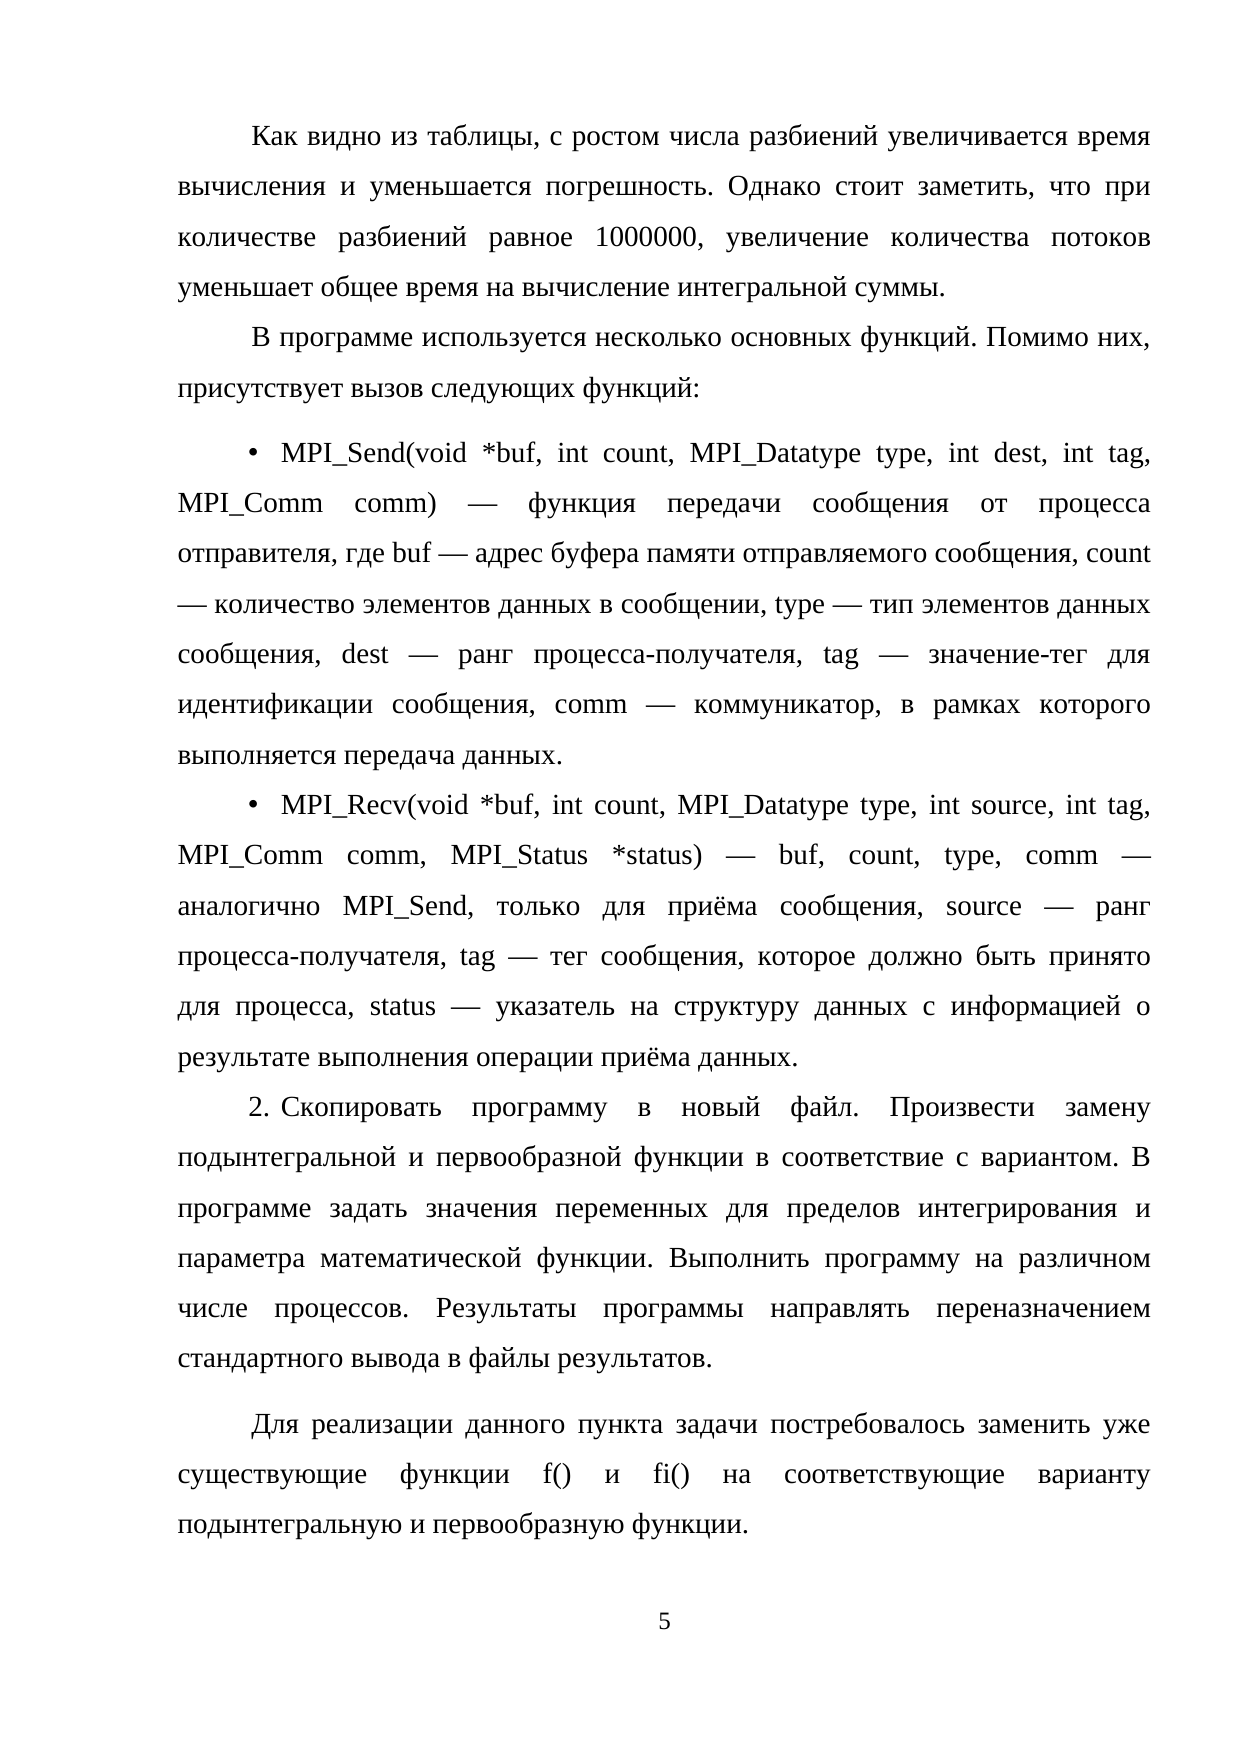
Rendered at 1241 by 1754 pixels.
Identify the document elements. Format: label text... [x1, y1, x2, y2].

list MPI_Recv(void *buf, int count, MPI_Datatype type, int source, int tag, MPI_Comm comm, MPI_Status *status) — buf, count, type, comm — аналогично MPI_Send, только для приёма сообщения, source — ранг процесса-получателя, tag — тег сообщения, которое должно быть принято для процесса, status — указатель на структуру данных с информацией о результате выполнения операции приёма данных. [177, 787, 1152, 1072]
text В программе используется несколько основных функций. Помимо них, присутствует вызов следующих функций: [177, 319, 1152, 403]
text Как видно из таблицы, с ростом числа разбиений увеличивается время вычисления и уменьшается погрешность. Однако стоит заметить, что при количестве разбиений равное 1000000, увеличение количества потоков уменьшает общее время на вычисление интегральной суммы. [177, 118, 1152, 303]
text Для реализации данного пункта задачи постребовалось заменить уже существующие функции f() и fi() на соответствующие варианту подынтегральную и первообразную функции. [177, 1406, 1152, 1540]
list MPI_Send(void *buf, int count, MPI_Datatype type, int dest, int tag, MPI_Comm comm) — функция передачи сообщения от процесса отправителя, где buf — адрес буфера памяти отправляемого сообщения, count — количество элементов данных в сообщении, type — тип элементов данных сообщения, dest — ранг процесса-получателя, tag — значение-тег для идентификации сообщения, comm — коммуникатор, в рамках которого выполняется передача данных. [177, 435, 1152, 770]
list Скопировать программу в новый файл. Произвести замену подынтегральной и первообразной функции в соответствие с вариантом. В программе задать значения переменных для пределов интегрирования и параметра математической функции. Выполнить программу на различном числе процессов. Результаты программы направлять переназначением стандартного вывода в файлы результатов. [177, 1089, 1152, 1374]
